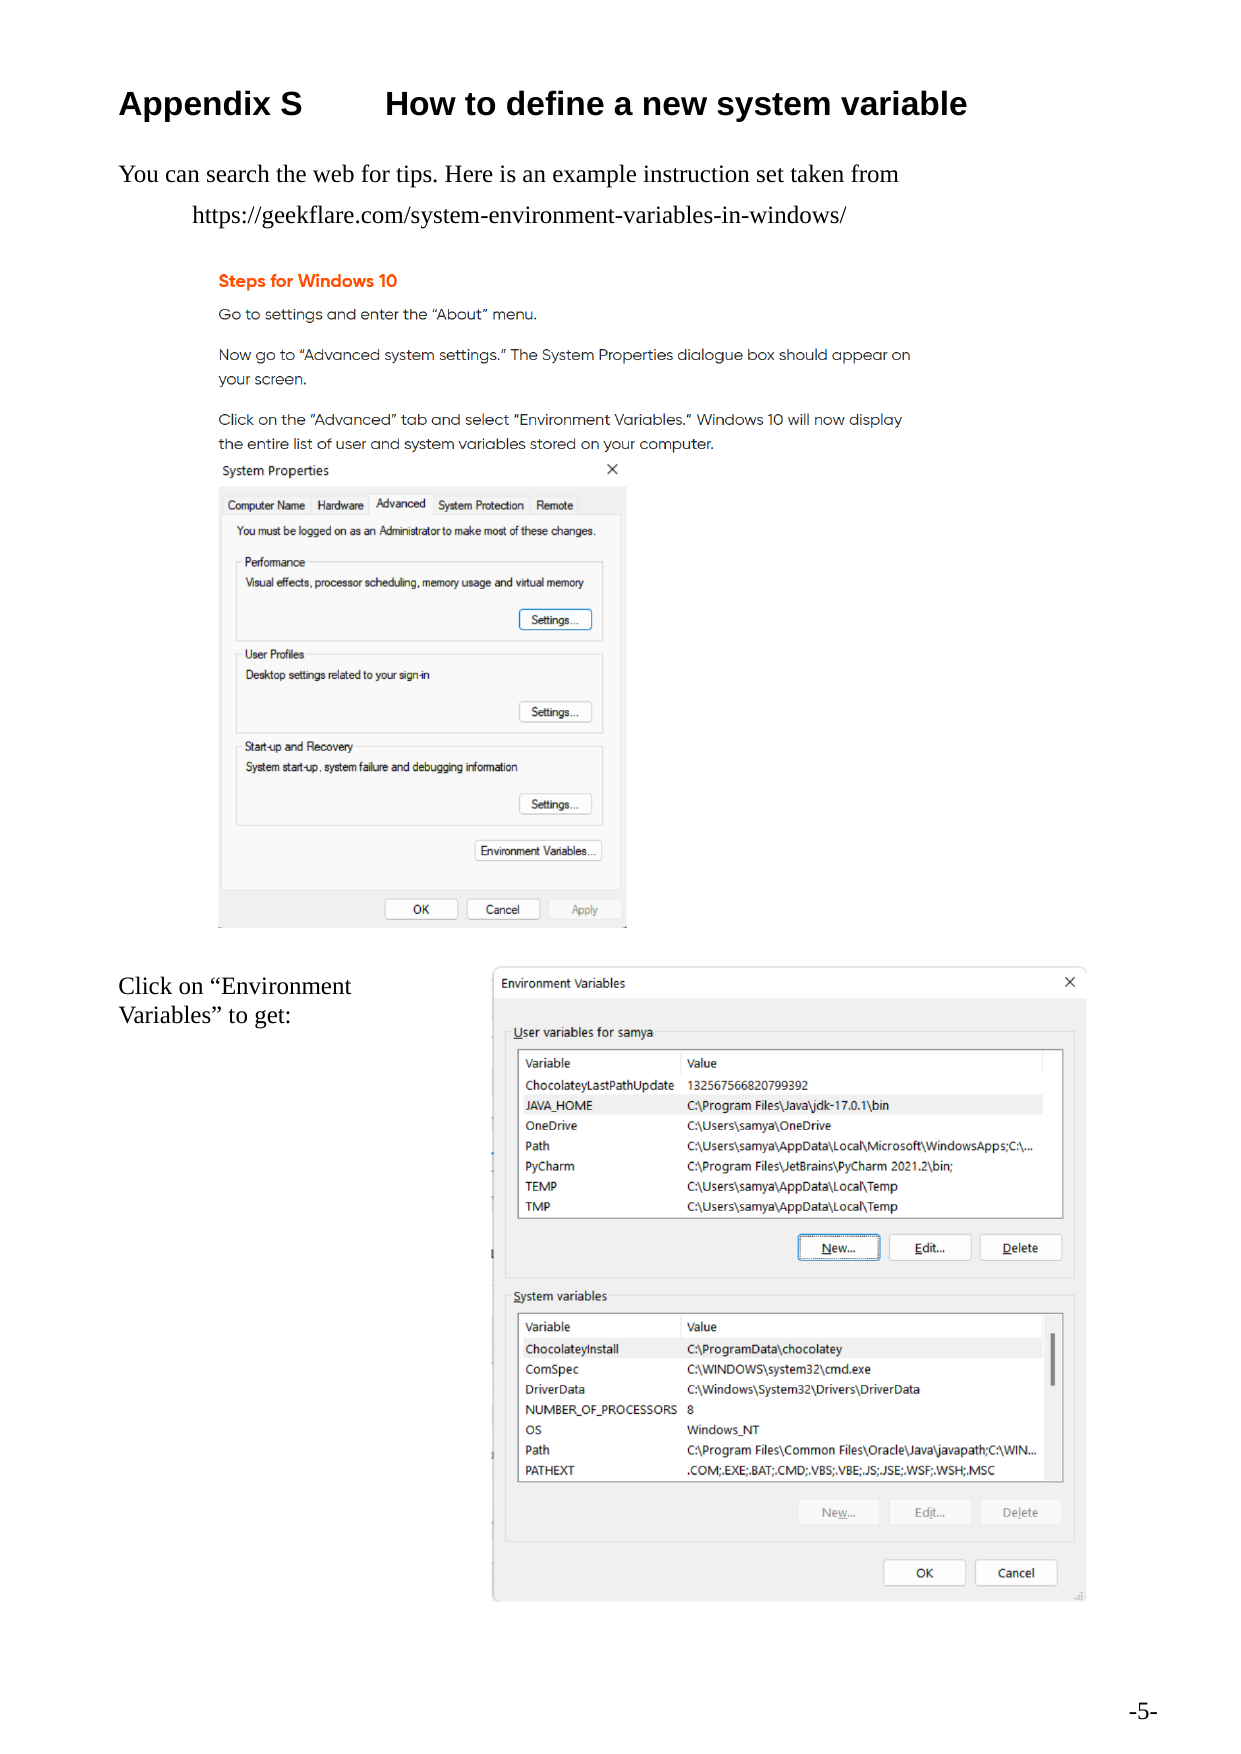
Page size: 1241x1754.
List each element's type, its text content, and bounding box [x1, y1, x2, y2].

text Click on “Environment Variables” to get: [118, 971, 450, 1028]
picture [186, 251, 944, 947]
text https://geekflare.com/system-environment-variables-in-windows/ [118, 201, 1157, 229]
text You can search the web for tips. Here is an example instruction set taken from [118, 159, 1157, 188]
picture [450, 962, 1167, 1616]
subtitle Appendix S How to define a new system variable [118, 84, 1157, 123]
